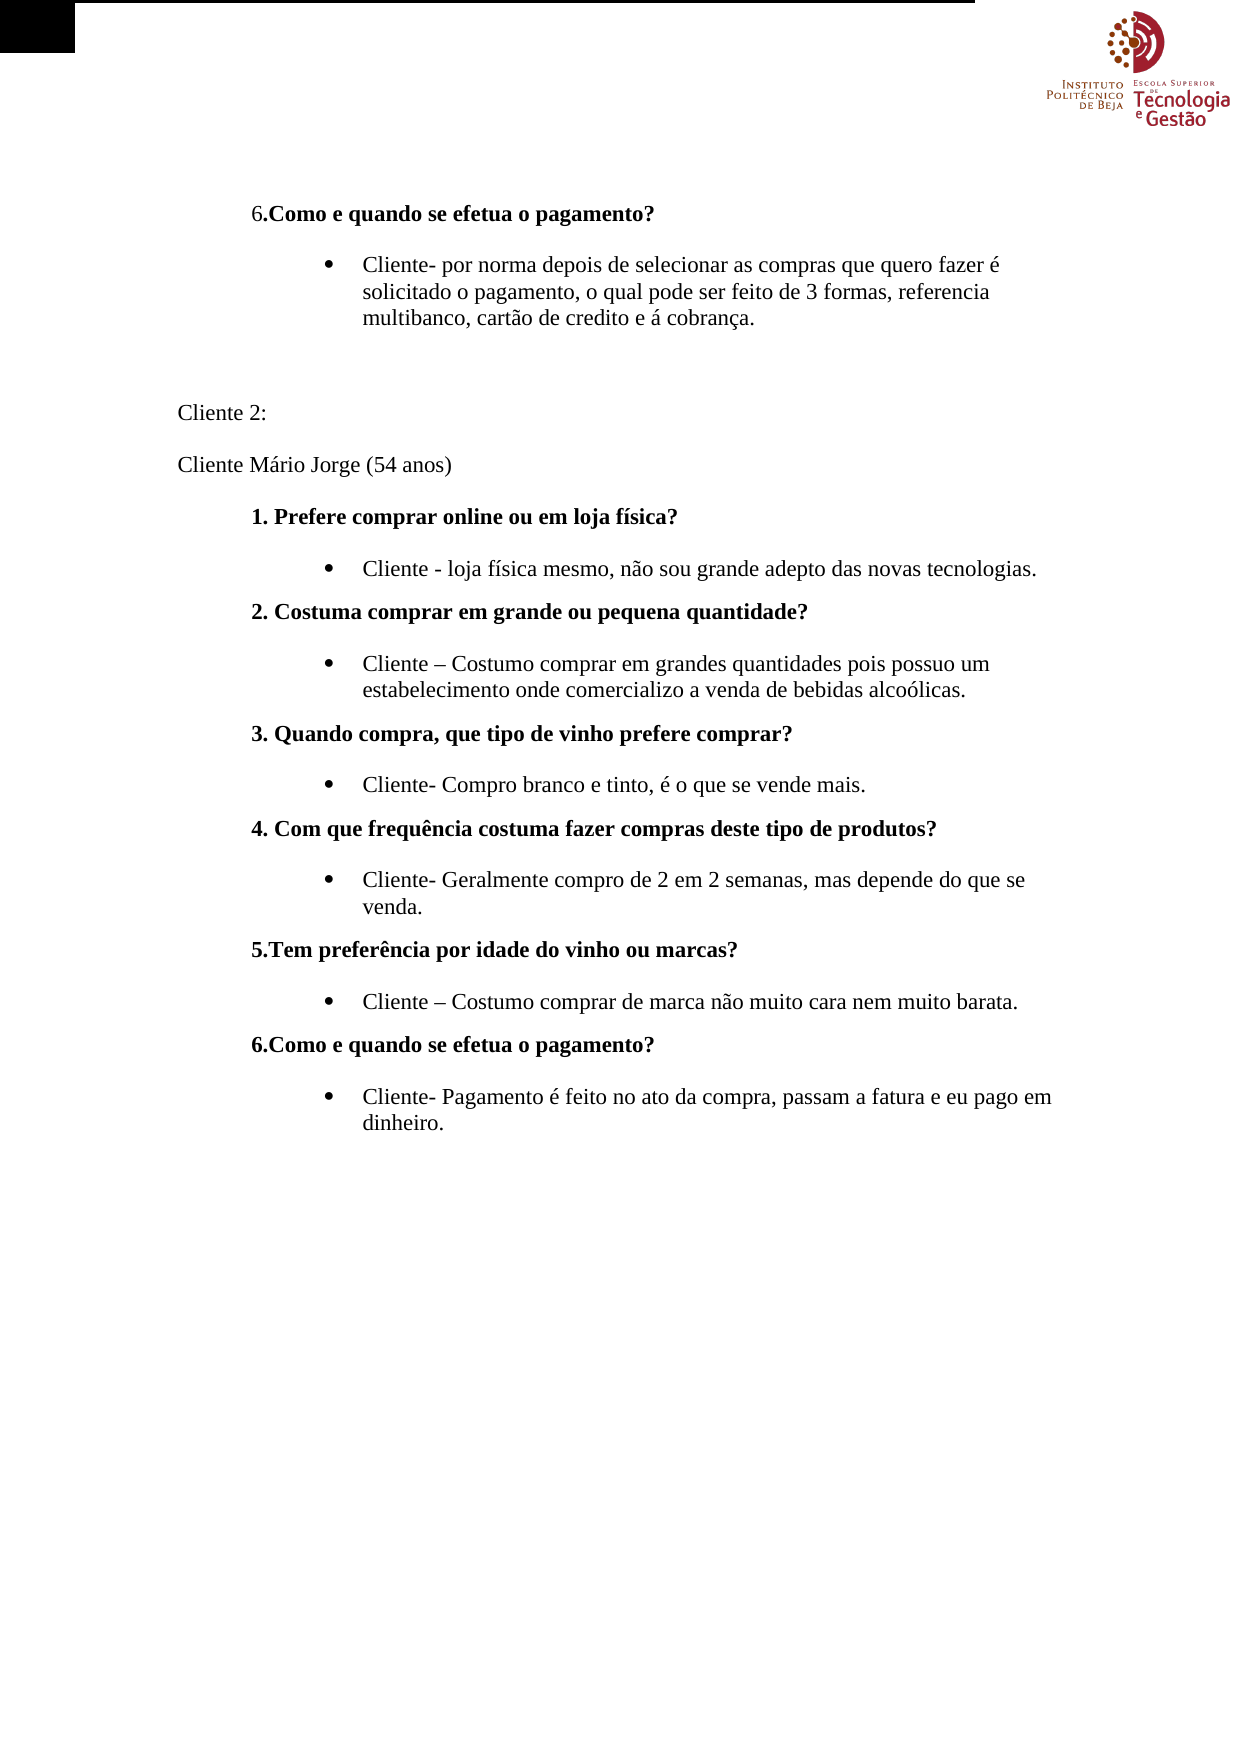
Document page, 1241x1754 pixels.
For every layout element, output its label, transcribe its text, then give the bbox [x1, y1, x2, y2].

list Cliente – Costumo comprar em grandes quantidades pois possuo um estabelecimento onde comercializo a venda de bebidas alcoólicas. [325, 650, 1063, 703]
list Cliente- Pagamento é feito no ato da compra, passam a fatura e eu pago em dinheiro. [325, 1083, 1063, 1136]
text 6.Como e quando se efetua o pagamento? [251, 199, 1063, 226]
list Cliente - loja física mesmo, não sou grande adepto das novas tecnologias. [325, 555, 1063, 582]
text 2. Costuma comprar em grande ou pequena quantidade? [177, 598, 1063, 624]
list Cliente- Compro branco e tinto, é o que se vende mais. [325, 772, 1063, 798]
text 5.Tem preferência por idade do vinho ou marcas? [177, 936, 1063, 962]
text 1. Prefere comprar online ou em loja física? [177, 503, 1063, 529]
list Cliente- por norma depois de selecionar as compras que quero fazer é solicitado o pagamento, o qual pode ser feito de 3 formas, referencia multibanco, cartão de credito e á cobrança. [325, 252, 1063, 331]
text Cliente 2: [177, 399, 1063, 426]
list Cliente – Costumo comprar de marca não muito cara nem muito barata. [325, 988, 1063, 1014]
list Cliente- Geralmente compro de 2 em 2 semanas, mas depende do que se venda. [325, 867, 1063, 919]
text 4. Com que frequência costuma fazer compras deste tipo de produtos? [177, 814, 1063, 841]
text 6.Como e quando se efetua o pagamento? [251, 1031, 1063, 1057]
text 3. Quando compra, que tipo de vinho prefere comprar? [177, 719, 1063, 746]
text Cliente Mário Jorge (54 anos) [177, 451, 1063, 478]
